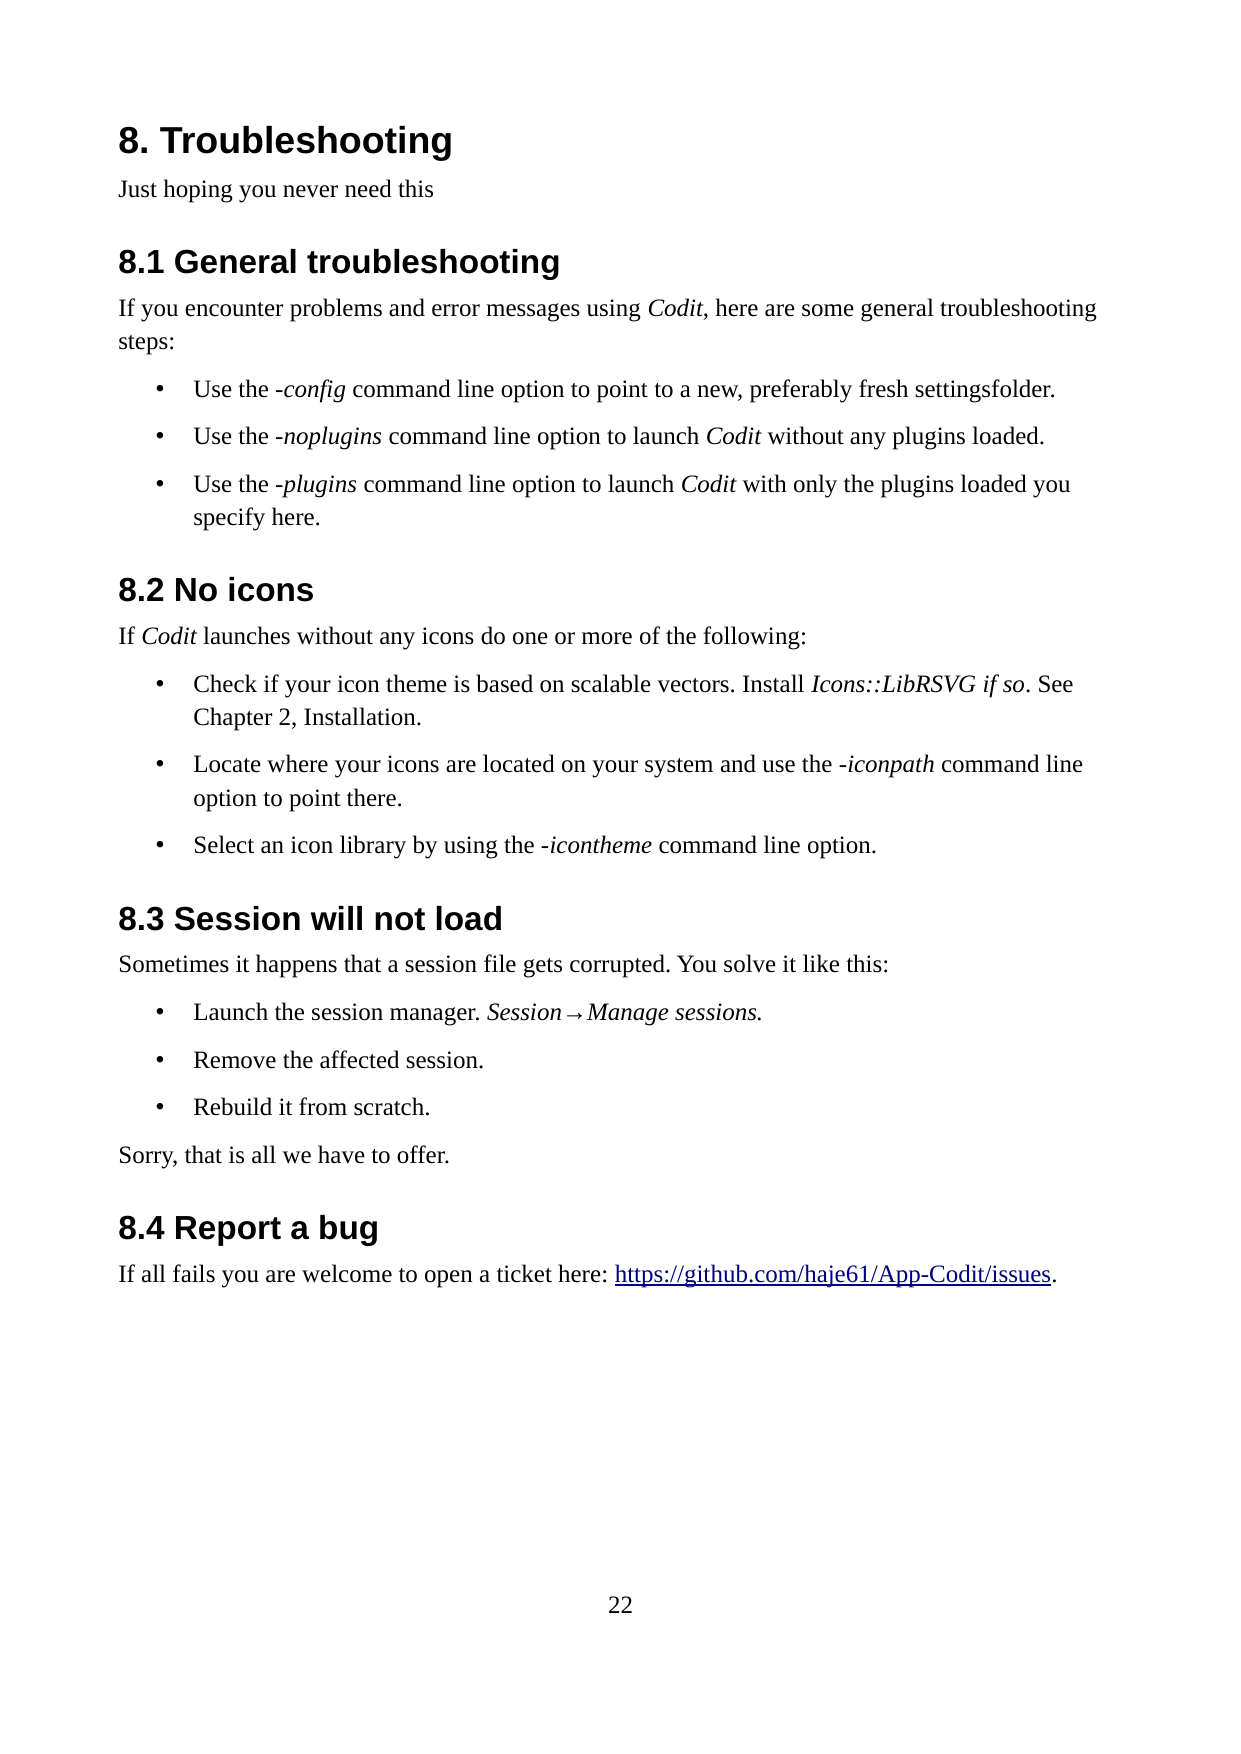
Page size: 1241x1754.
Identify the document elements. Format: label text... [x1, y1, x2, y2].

subtitle 8.4 Report a bug [118, 1208, 1122, 1247]
list Launch the session manager. Session→Manage sessions. [156, 997, 1122, 1026]
list Remove the affected session. [156, 1045, 1122, 1073]
text Just hoping you never need this [118, 174, 1122, 202]
subtitle 8.2 No icons [118, 570, 1122, 609]
subtitle 8. Troubleshooting [118, 118, 1122, 161]
text Sometimes it happens that a session file gets corrupted. You solve it like this: [118, 949, 1122, 978]
subtitle 8.1 General troubleshooting [118, 242, 1122, 281]
list Use the -config command line option to point to a new, preferably fresh settingsfolder. [156, 374, 1122, 402]
text If Codit launches without any icons do one or more of the following: [118, 621, 1122, 650]
list Check if your icon theme is based on scalable vectors. Install Icons::LibRSVG if so. See Chapter 2, Installation. [156, 669, 1122, 731]
list Rebuild it from scratch. [156, 1092, 1122, 1121]
text Sorry, that is all we have to offer. [118, 1140, 1122, 1169]
text If you encounter problems and error messages using Codit, here are some general troubleshooting steps: [118, 293, 1122, 355]
subtitle 8.3 Session will not load [118, 899, 1122, 937]
list Select an icon library by using the -icontheme command line option. [156, 830, 1122, 859]
list Use the -noplugins command line option to launch Codit without any plugins loaded. [156, 421, 1122, 450]
list Locate where your icons are located on your system and use the -iconpath command line option to point there. [156, 749, 1122, 811]
text If all fails you are welcome to open a ticket here: https://github.com/haje61/App-Codit/issues. [118, 1259, 1122, 1288]
list Use the -plugins command line option to launch Codit with only the plugins loaded you specify here. [156, 469, 1122, 531]
